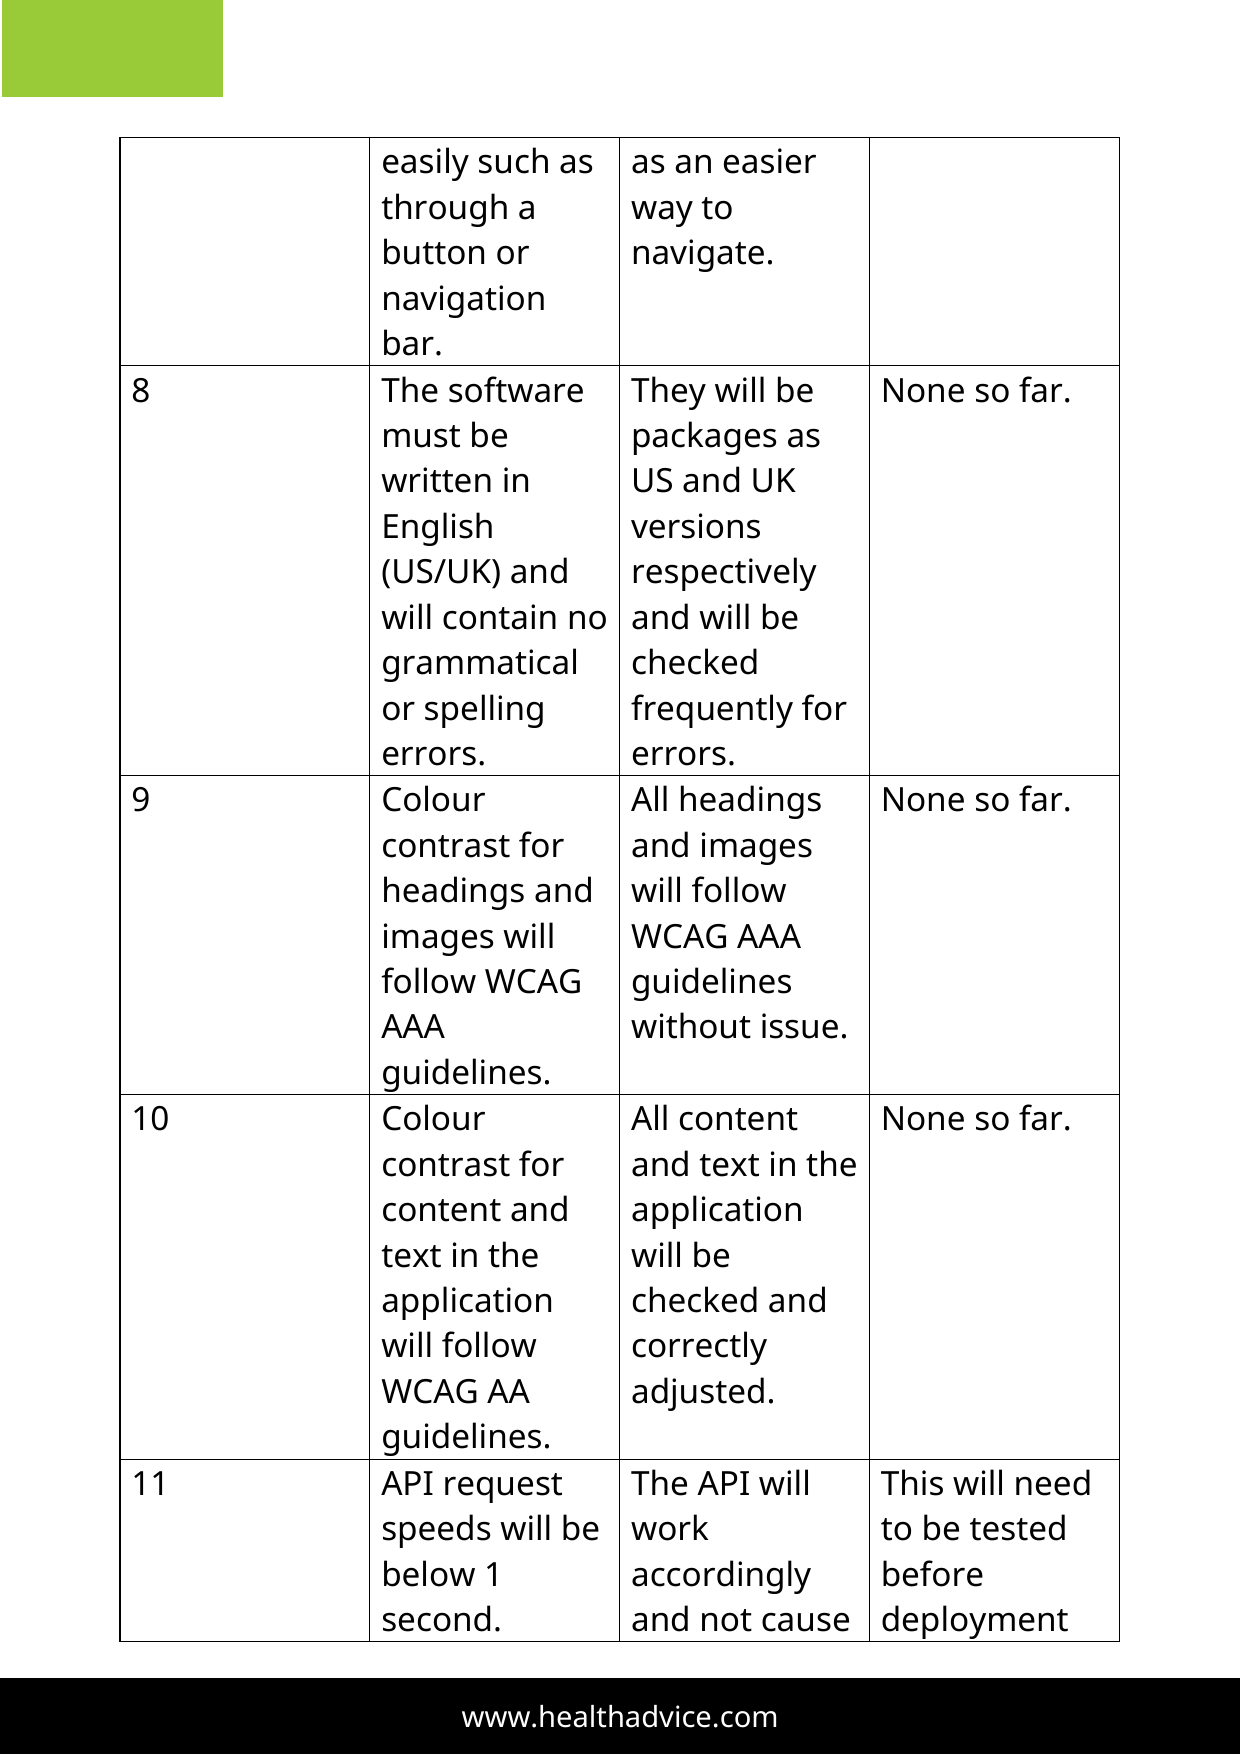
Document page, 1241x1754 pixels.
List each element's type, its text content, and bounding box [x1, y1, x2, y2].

table_cell All content and text in the application will be checked and correctly adjusted. [620, 1095, 869, 1458]
table_cell All headings and images will follow WCAG AAA guidelines without issue. [620, 776, 869, 1094]
table_cell The software must be written in English (US/UK) and will contain no grammatical or spelling errors. [370, 366, 619, 775]
table_cell 10 [121, 1095, 369, 1458]
table_cell Colour contrast for headings and images will follow WCAG AAA guidelines. [370, 776, 619, 1094]
table_cell None so far. [870, 366, 1119, 775]
table_cell [870, 138, 1119, 365]
table_cell 11 [121, 1460, 369, 1641]
table_cell Colour contrast for content and text in the application will follow WCAG AA guidelines. [370, 1095, 619, 1458]
table_cell None so far. [870, 1095, 1119, 1458]
table_cell as an easier way to navigate. [620, 138, 869, 365]
table_cell 8 [121, 366, 369, 775]
table_cell API request speeds will be below 1 second. [370, 1460, 619, 1641]
table_cell This will need to be tested before deployment [870, 1460, 1119, 1641]
table_cell 9 [121, 776, 369, 1094]
table_cell easily such as through a button or navigation bar. [370, 138, 619, 365]
table_cell The API will work accordingly and not cause [620, 1460, 869, 1641]
table_cell They will be packages as US and UK versions respectively and will be checked frequently for errors. [620, 366, 869, 775]
table_cell None so far. [870, 776, 1119, 1094]
table_cell [121, 138, 369, 365]
